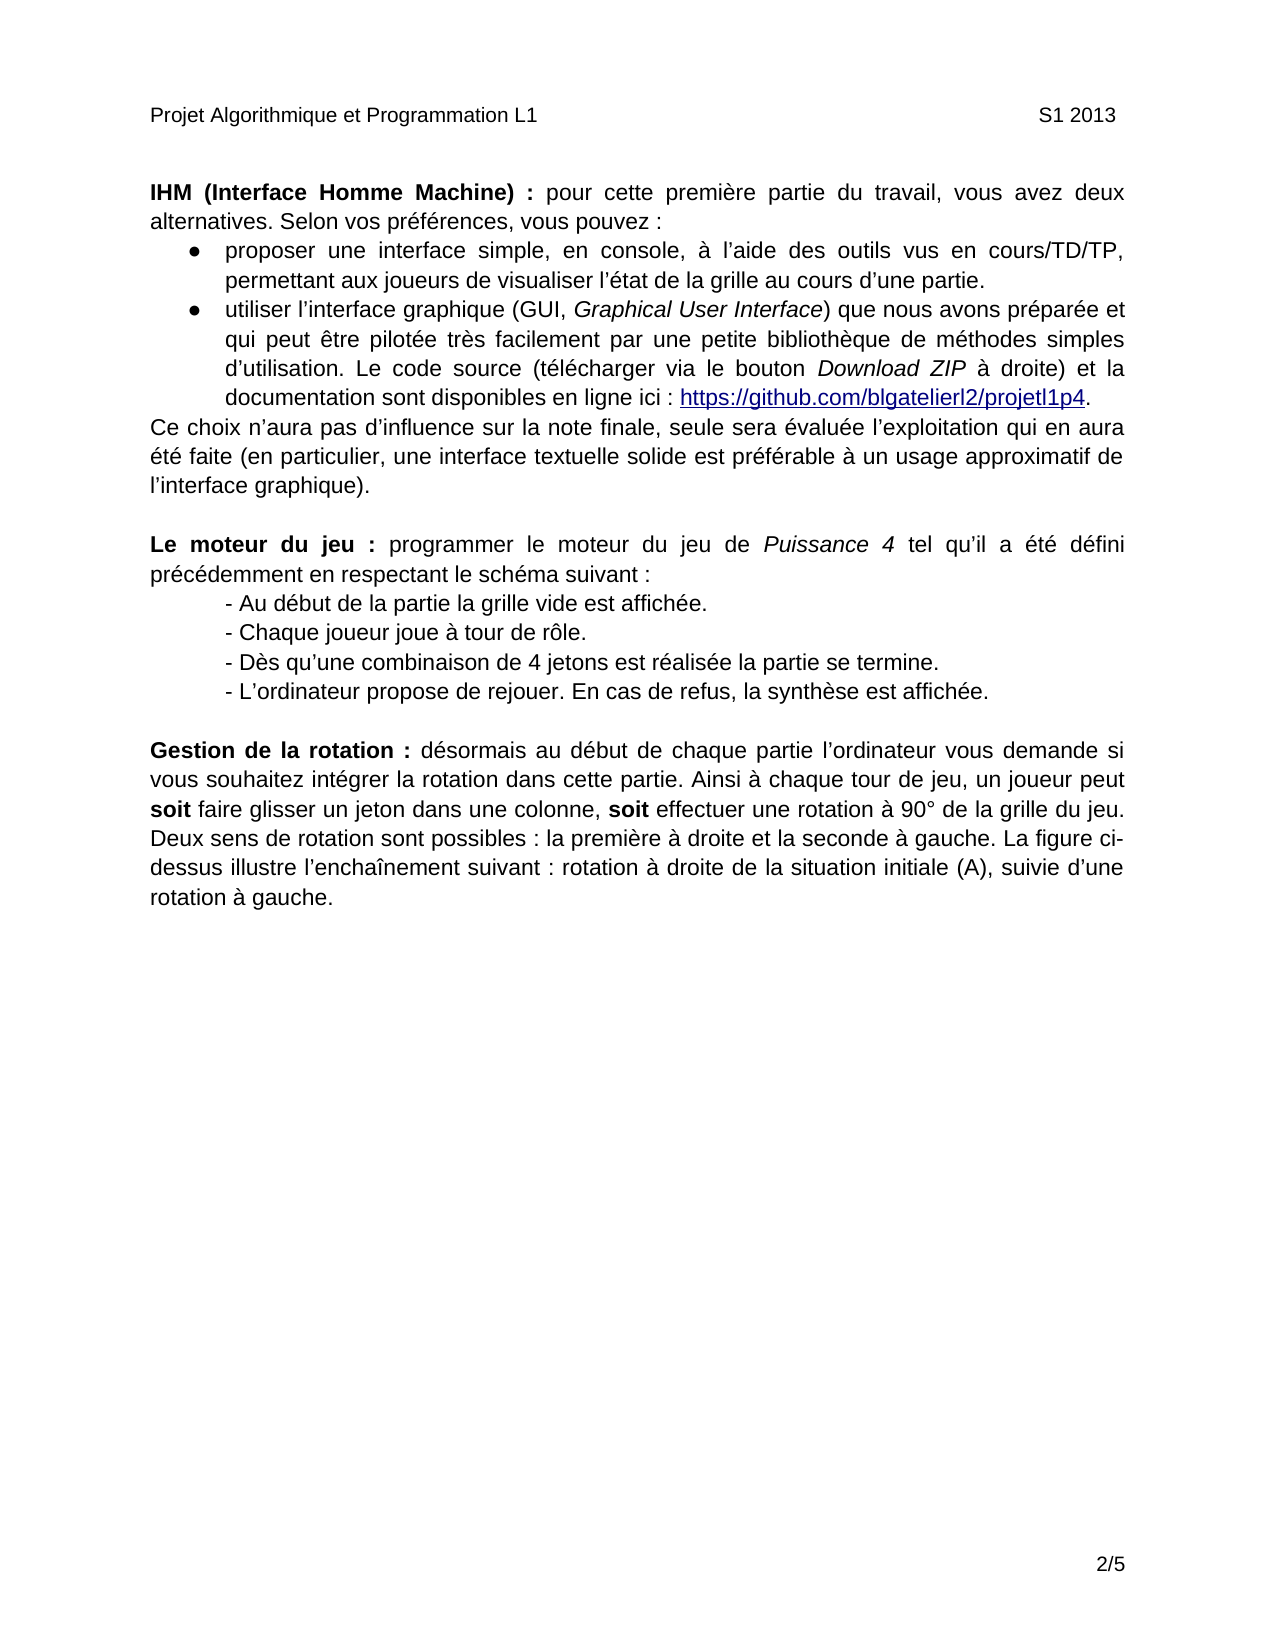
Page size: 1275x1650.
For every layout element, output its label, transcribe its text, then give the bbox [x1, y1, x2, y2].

text - Chaque joueur joue à tour de rôle. [150, 620, 1125, 646]
text Ce choix n’aura pas d’influence sur la note finale, seule sera évaluée l’exploitation qui en aura été faite (en particulier, une interface textuelle solide est préférable à un usage approximatif de l’interface graphique). [150, 414, 1125, 499]
text IHM (Interface Homme Machine) : pour cette première partie du travail, vous avez deux alternatives. Selon vos préférences, vous pouvez : [150, 179, 1125, 234]
list proposer une interface simple, en console, à l’aide des outils vus en cours/TD/TP, permettant aux joueurs de visualiser l’état de la grille au cours d’une partie. [187, 238, 1125, 293]
text - Au début de la partie la grille vide est affichée. [150, 591, 1125, 616]
text Le moteur du jeu : programmer le moteur du jeu de Puissance 4 tel qu’il a été défini précédemment en respectant le schéma suivant : [150, 532, 1125, 587]
text - Dès qu’une combinaison de 4 jetons est réalisée la partie se termine. [150, 649, 1125, 675]
text Gestion de la rotation : désormais au début de chaque partie l’ordinateur vous demande si vous souhaitez intégrer la rotation dans cette partie. Ainsi à chaque tour de jeu, un joueur peut soit faire glisser un jeton dans une colonne, soit effectuer une rotation à 90° de la grille du jeu. Deux sens de rotation sont possibles : la première à droite et la seconde à gauche. La figure ci-dessus illustre l’enchaînement suivant : rotation à droite de la situation initiale (A), suivie d’une rotation à gauche. [150, 737, 1125, 910]
list utiliser l’interface graphique (GUI, Graphical User Interface) que nous avons préparée et qui peut être pilotée très facilement par une petite bibliothèque de méthodes simples d’utilisation. Le code source (télécharger via le bouton Download ZIP à droite) et la documentation sont disponibles en ligne ici : https://github.com/blgatelierl2/projetl1p4. [187, 297, 1125, 411]
text - L’ordinateur propose de rejouer. En cas de refus, la synthèse est affichée. [150, 679, 1125, 704]
